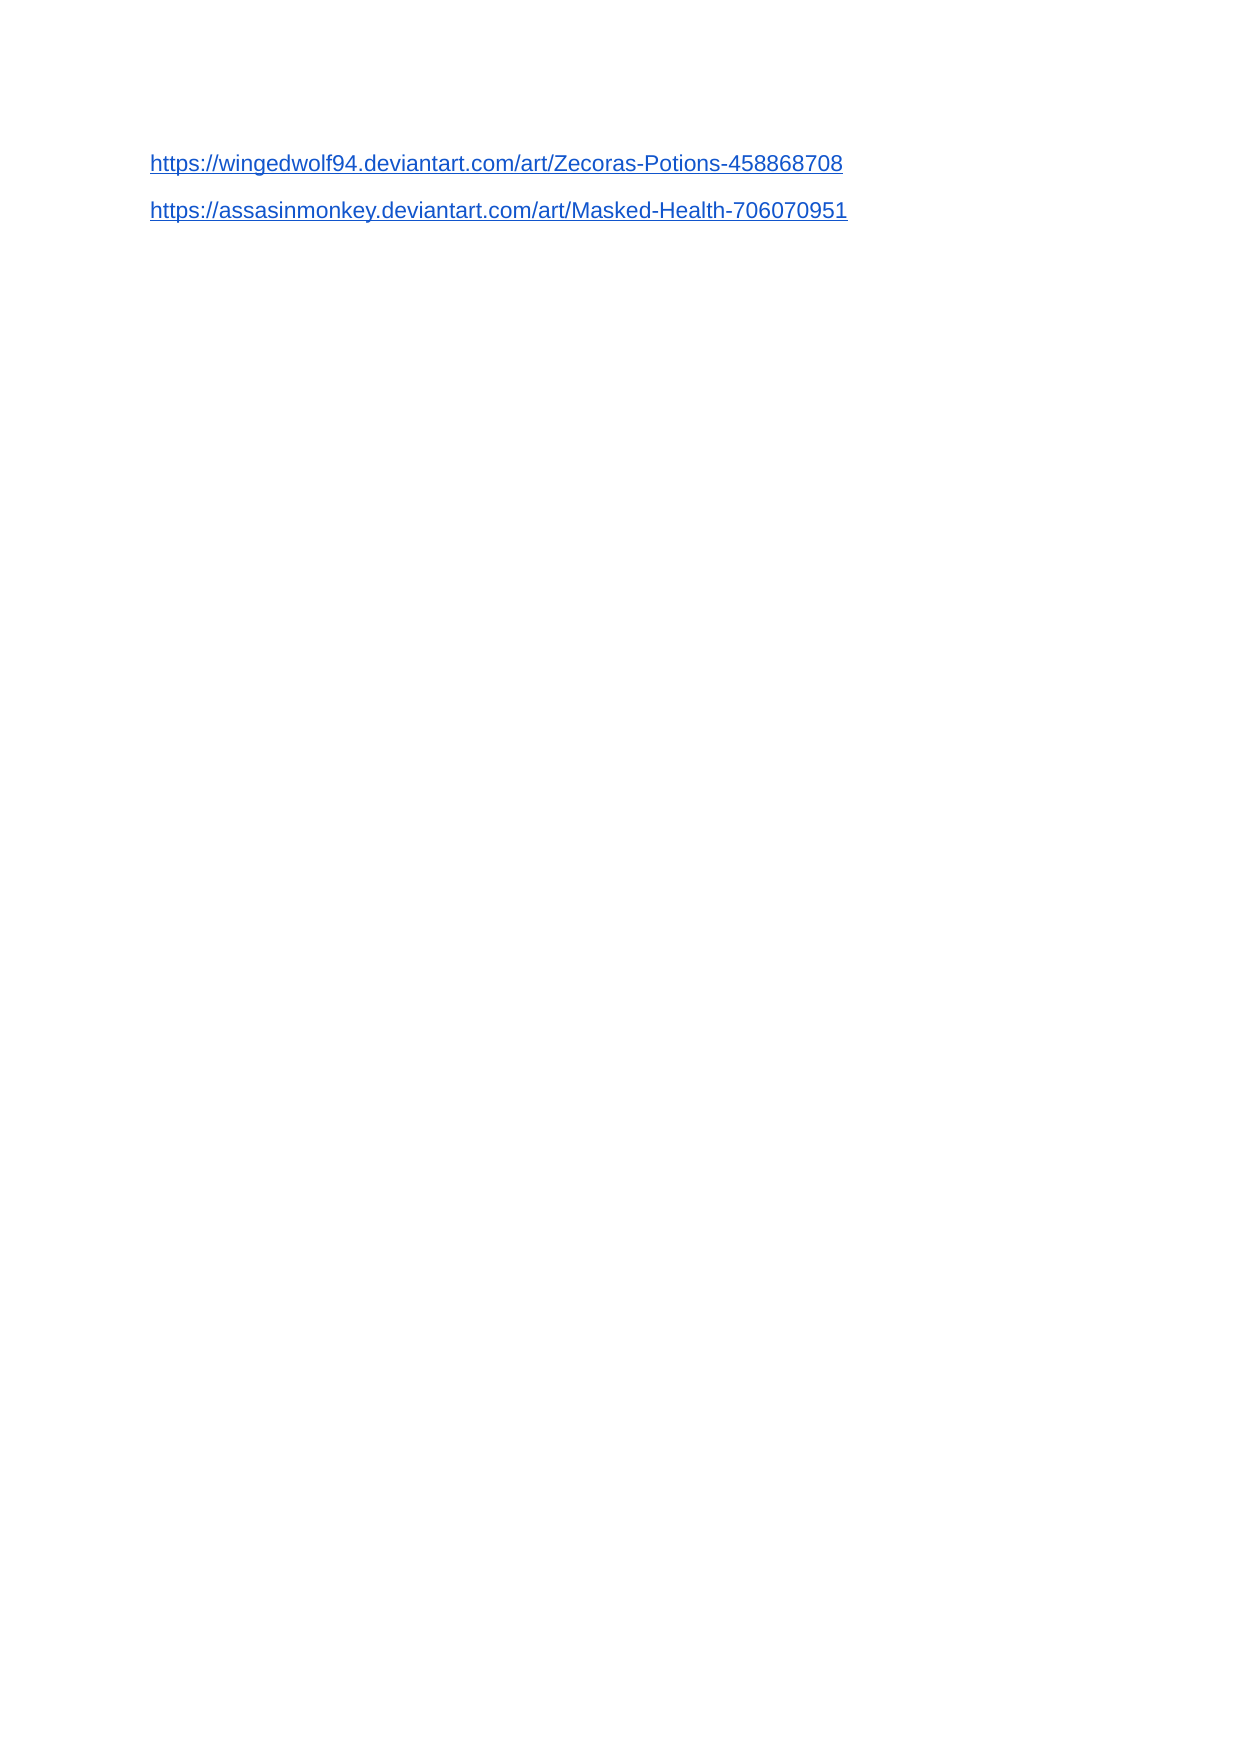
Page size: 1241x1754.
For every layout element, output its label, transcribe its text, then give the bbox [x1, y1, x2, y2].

text https://assasinmonkey.deviantart.com/art/Masked-Health-706070951 [150, 197, 1090, 223]
text https://wingedwolf94.deviantart.com/art/Zecoras-Potions-458868708 [150, 150, 1090, 176]
